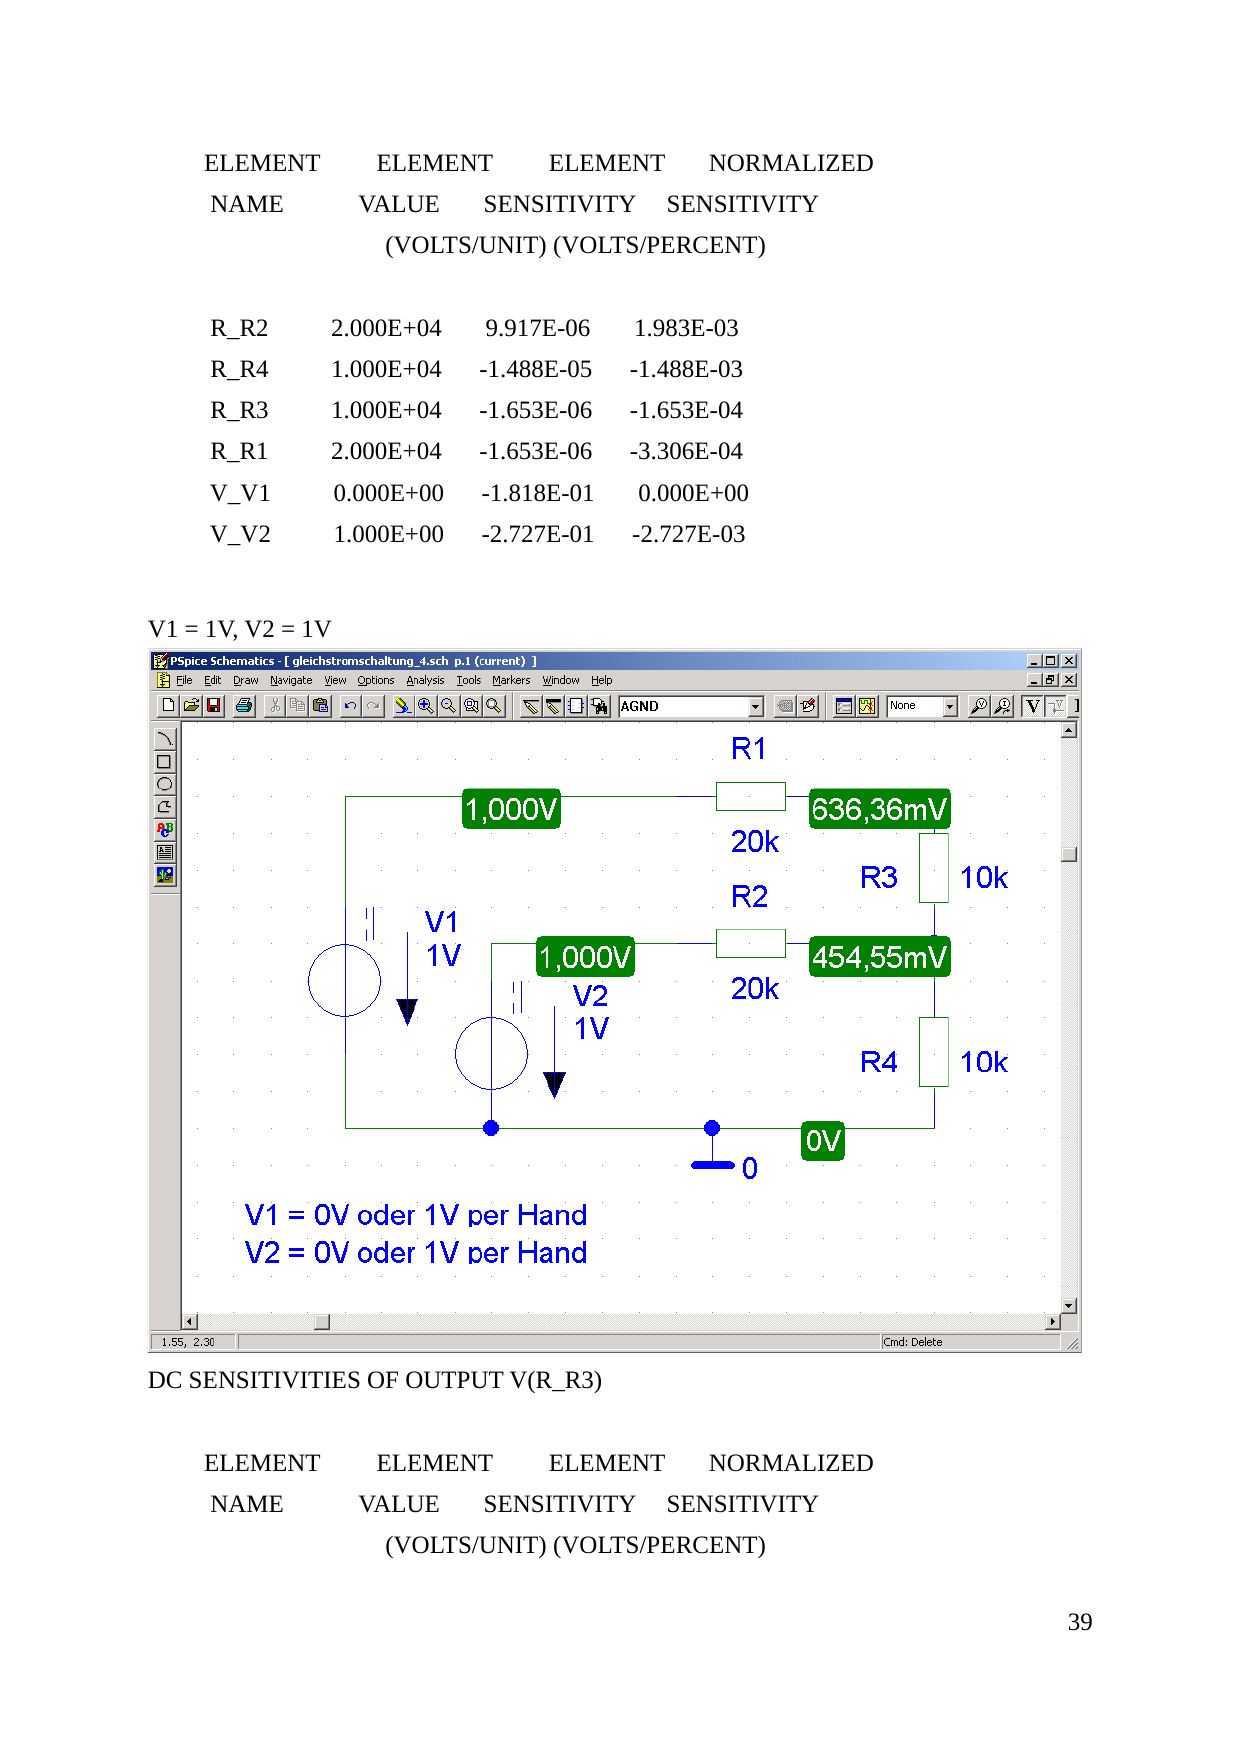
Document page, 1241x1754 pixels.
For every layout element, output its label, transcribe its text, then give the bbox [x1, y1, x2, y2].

text ELEMENT ELEMENT ELEMENT NORMALIZED [148, 148, 1093, 176]
text NAME VALUE SENSITIVITY SENSITIVITY [148, 1489, 1093, 1518]
text (VOLTS/UNIT) (VOLTS/PERCENT) [148, 1530, 1093, 1559]
picture [147, 648, 1082, 1353]
text ELEMENT ELEMENT ELEMENT NORMALIZED [148, 1448, 1093, 1476]
text V_V2 1.000E+00 -2.727E-01 -2.727E-03 [148, 519, 1093, 548]
text R_R2 2.000E+04 9.917E-06 1.983E-03 [148, 313, 1093, 341]
text R_R1 2.000E+04 -1.653E-06 -3.306E-04 [148, 436, 1093, 465]
text R_R3 1.000E+04 -1.653E-06 -1.653E-04 [148, 395, 1093, 424]
subtitle V1 = 1V, V2 = 1V [148, 614, 1093, 643]
text R_R4 1.000E+04 -1.488E-05 -1.488E-03 [148, 354, 1093, 383]
text DC SENSITIVITIES OF OUTPUT V(R_R3) [148, 1365, 1093, 1394]
text NAME VALUE SENSITIVITY SENSITIVITY [148, 189, 1093, 218]
text V_V1 0.000E+00 -1.818E-01 0.000E+00 [148, 478, 1093, 506]
text (VOLTS/UNIT) (VOLTS/PERCENT) [148, 230, 1093, 259]
